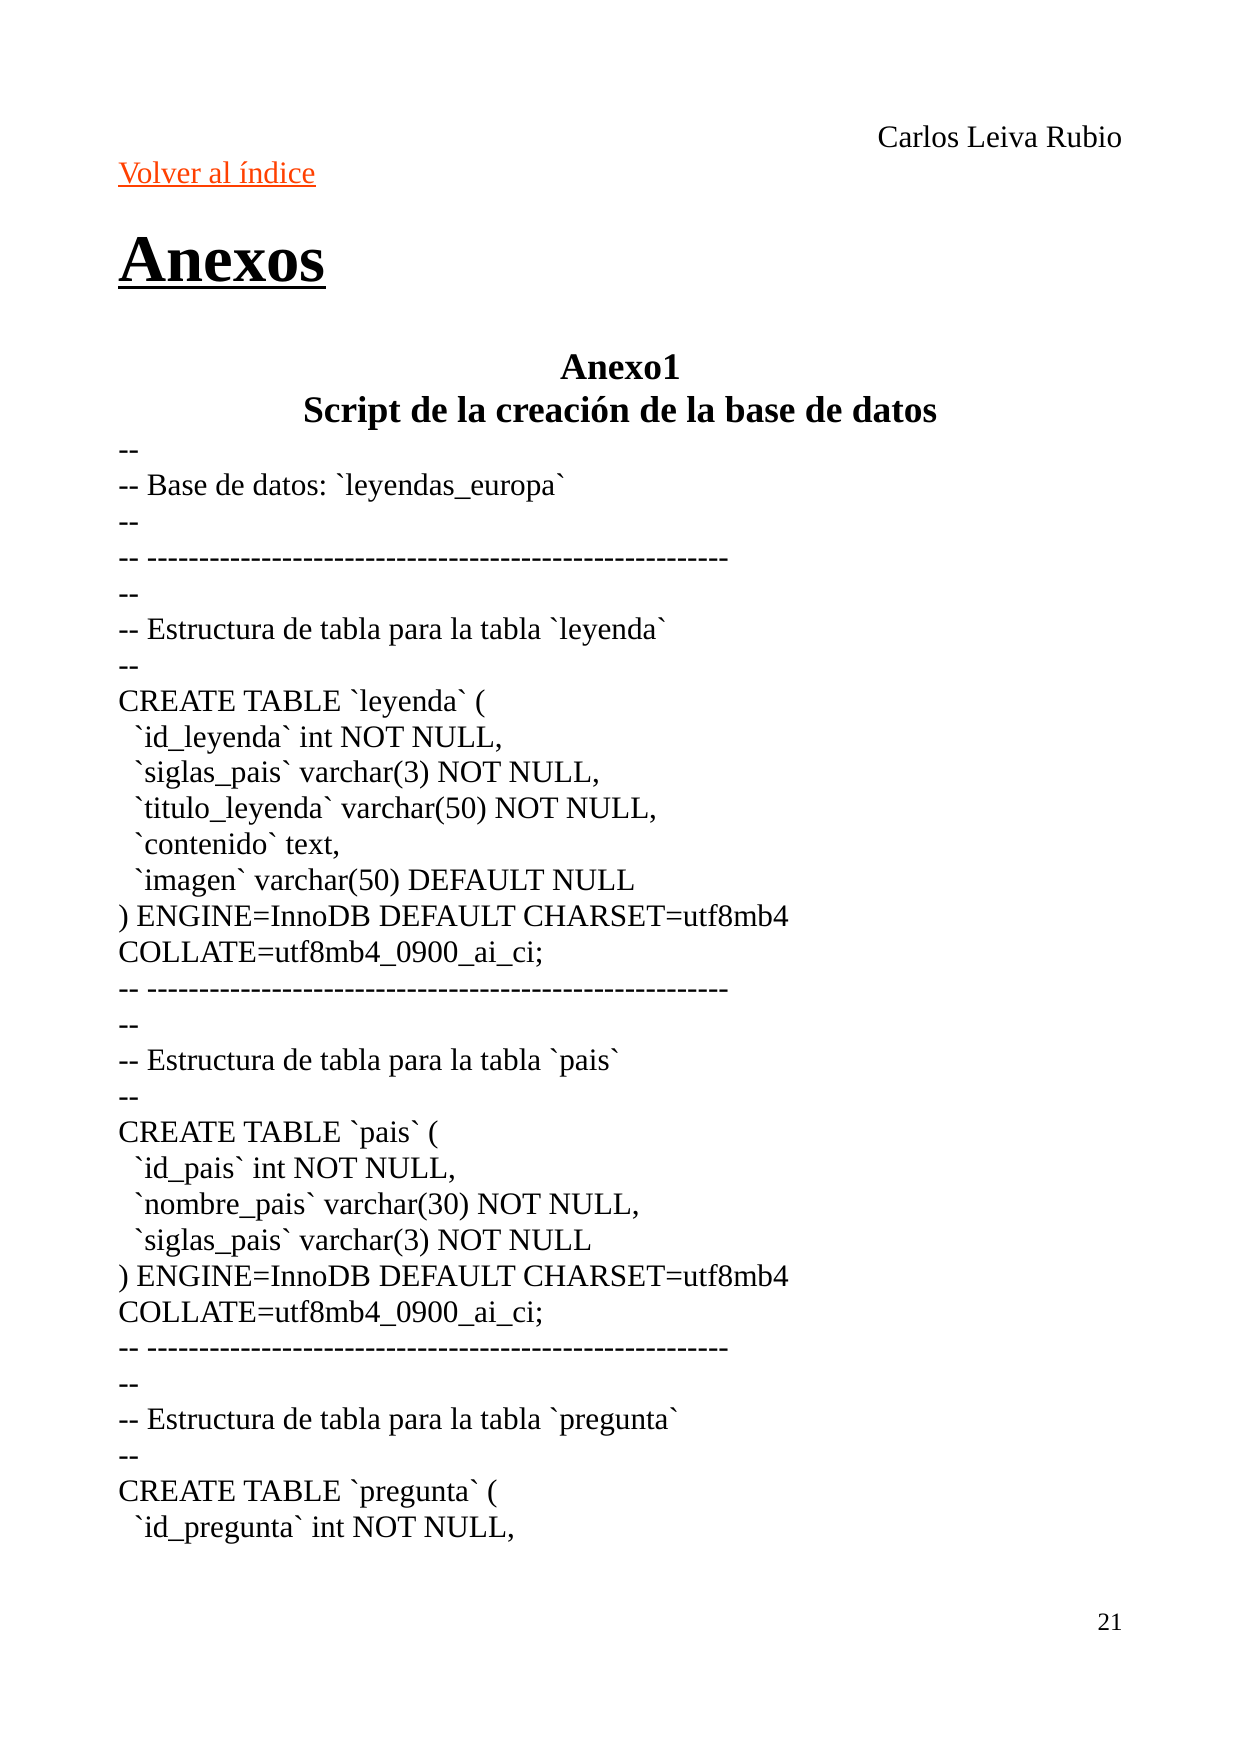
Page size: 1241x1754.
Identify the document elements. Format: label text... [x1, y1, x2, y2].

text Anexos [118, 219, 1122, 296]
text Anexo1 [118, 344, 1122, 387]
text -- -------------------------------------------------------- -- -- Estructura de tabla para la tabla `pregunta` -- CREATE TABLE `pregunta` ( `id_pregunta` int NOT NULL, [118, 1329, 1122, 1544]
text Script de la creación de la base de datos [118, 387, 1122, 430]
text -- -- Base de datos: `leyendas_europa` -- -- -------------------------------------------------------- -- -- Estructura de tabla para la tabla `leyenda` -- CREATE TABLE `leyenda` ( `id_leyenda` int NOT NULL, `siglas_pais` varchar(3) NOT NULL, `titulo_leyenda` varchar(50) NOT NULL, `contenido` text, `imagen` varchar(50) DEFAULT NULL ) ENGINE=InnoDB DEFAULT CHARSET=utf8mb4 COLLATE=utf8mb4_0900_ai_ci; -- -------------------------------------------------------- -- -- Estructura de tabla para la tabla `pais` -- CREATE TABLE `pais` ( `id_pais` int NOT NULL, `nombre_pais` varchar(30) NOT NULL, `siglas_pais` varchar(3) NOT NULL ) ENGINE=InnoDB DEFAULT CHARSET=utf8mb4 COLLATE=utf8mb4_0900_ai_ci; [118, 430, 1122, 1329]
